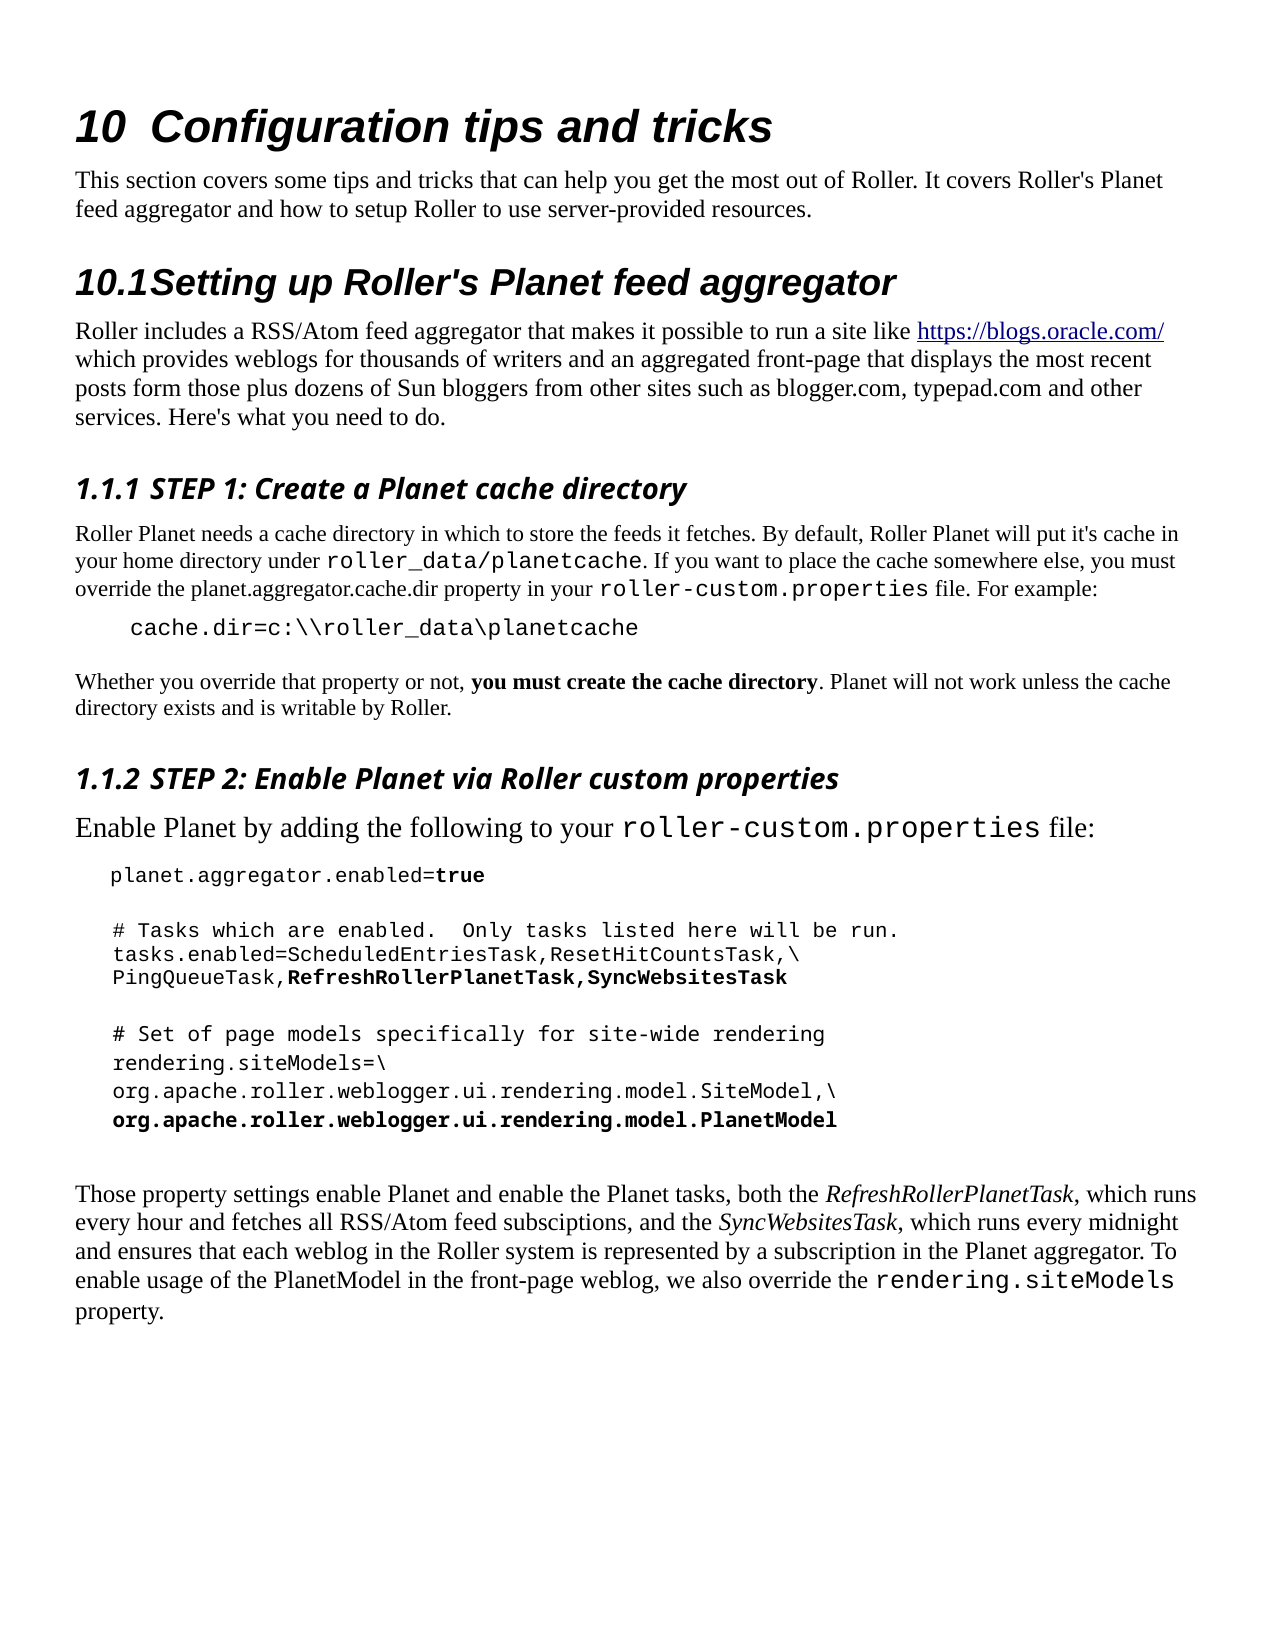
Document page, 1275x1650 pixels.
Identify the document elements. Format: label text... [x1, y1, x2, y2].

text # Tasks which are enabled. Only tasks listed here will be run. tasks.enabled=ScheduledEntriesTask,ResetHitCountsTask,\ PingQueueTask,RefreshRollerPlanetTask,SyncWebsitesTask [75, 920, 1200, 991]
subtitle STEP 1: Create a Planet cache directory [75, 468, 1200, 508]
text Roller Planet needs a cache directory in which to store the feeds it fetches. By default, Roller Planet will put it's cache in your home directory under roller_data/planetcache. If you want to place the cache somewhere else, you must override the planet.aggregator.cache.dir property in your roller-custom.properties file. For example: [75, 521, 1200, 603]
text rendering.siteModels=\ [75, 1048, 1200, 1076]
text Those property settings enable Planet and enable the Planet tasks, both the RefreshRollerPlanetTask, which runs every hour and fetches all RSS/Atom feed subsciptions, and the SyncWebsitesTask, which runs every midnight and ensures that each weblog in the Roller system is represented by a subscription in the Planet aggregator. To enable usage of the PlanetModel in the front-page weblog, we also override the rendering.siteModels property. [75, 1179, 1200, 1324]
subtitle Setting up Roller's Planet feed aggregator [75, 260, 1200, 303]
text This section covers some tips and tricks that can help you get the most out of Roller. It covers Roller's Planet feed aggregator and how to setup Roller to use server-provided resources. [75, 165, 1200, 223]
text planet.aggregator.enabled=true [75, 859, 1200, 892]
text cache.dir=c:\\roller_data\planetcache [75, 616, 1200, 642]
text Enable Planet by adding the following to your roller-custom.properties file: [75, 810, 1200, 846]
subtitle Configuration tips and tricks [75, 100, 1200, 153]
text org.apache.roller.weblogger.ui.rendering.model.SiteModel,\ [75, 1076, 1200, 1105]
text # Set of page models specifically for site-wide rendering [75, 1019, 1200, 1048]
text org.apache.roller.weblogger.ui.rendering.model.PlanetModel [75, 1105, 1200, 1133]
subtitle STEP 2: Enable Planet via Roller custom properties [75, 758, 1200, 798]
text Roller includes a RSS/Atom feed aggregator that makes it possible to run a site like https://blogs.oracle.com/ which provides weblogs for thousands of writers and an aggregated front-page that displays the most recent posts form those plus dozens of Sun bloggers from other sites such as blogger.com, typepad.com and other services. Here's what you need to do. [75, 316, 1200, 431]
text Whether you override that property or not, you must create the cache directory. Planet will not work unless the cache directory exists and is writable by Roller. [75, 668, 1200, 720]
